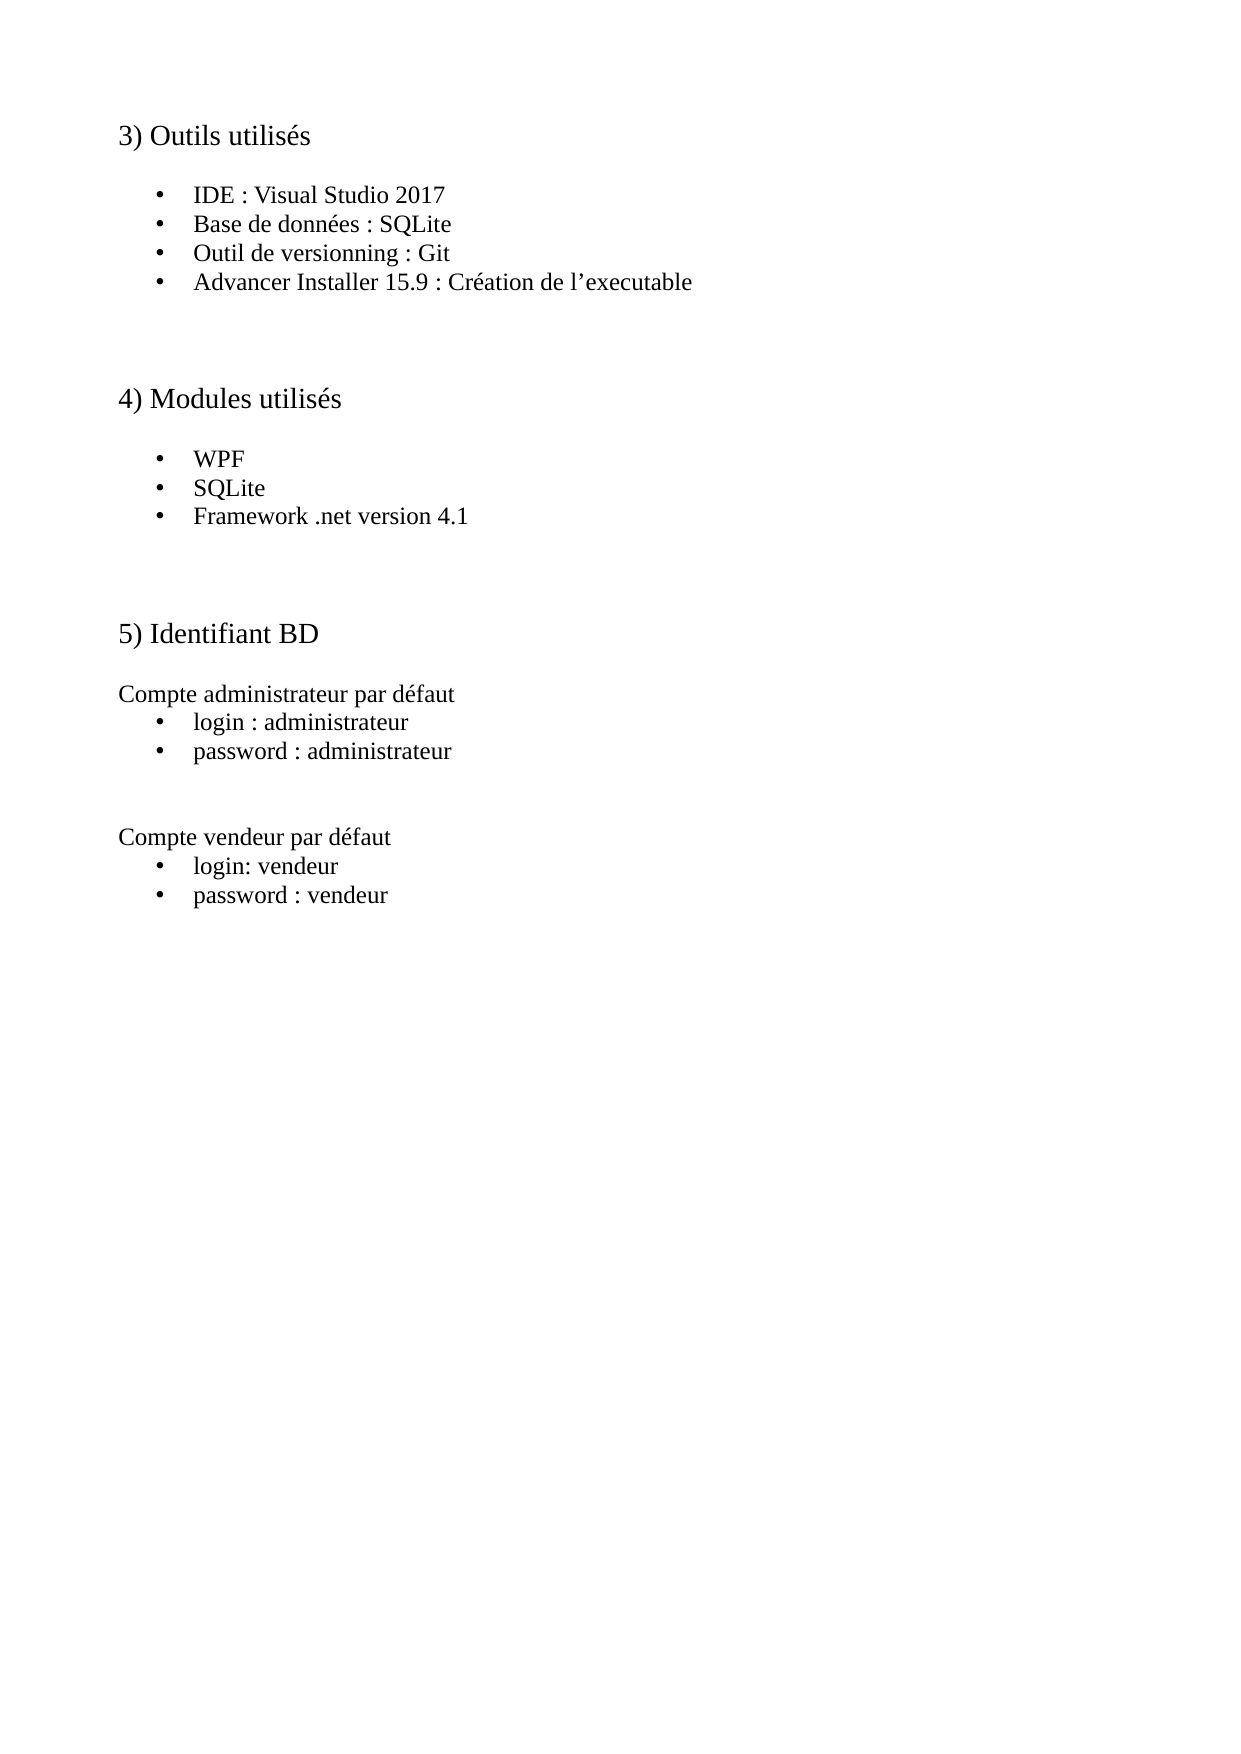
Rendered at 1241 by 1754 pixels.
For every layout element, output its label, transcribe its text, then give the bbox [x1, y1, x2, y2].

list login: vendeur [156, 851, 1122, 880]
text 4) Modules utilisés [118, 382, 1122, 415]
list Advancer Installer 15.9 : Création de l’executable [156, 267, 1122, 295]
list WPF [156, 444, 1122, 473]
list IDE : Visual Studio 2017 [156, 180, 1122, 209]
list Base de données : SQLite [156, 209, 1122, 238]
list password : administrateur [156, 736, 1122, 765]
list login : administrateur [156, 707, 1122, 736]
list Outil de versionning : Git [156, 238, 1122, 267]
text Compte vendeur par défaut [118, 822, 1122, 851]
text 3) Outils utilisés [118, 118, 1122, 152]
list Framework .net version 4.1 [156, 501, 1122, 530]
list password : vendeur [156, 880, 1122, 909]
text Compte administrateur par défaut [118, 679, 1122, 707]
list SQLite [156, 473, 1122, 501]
text 5) Identifiant BD [118, 616, 1122, 650]
